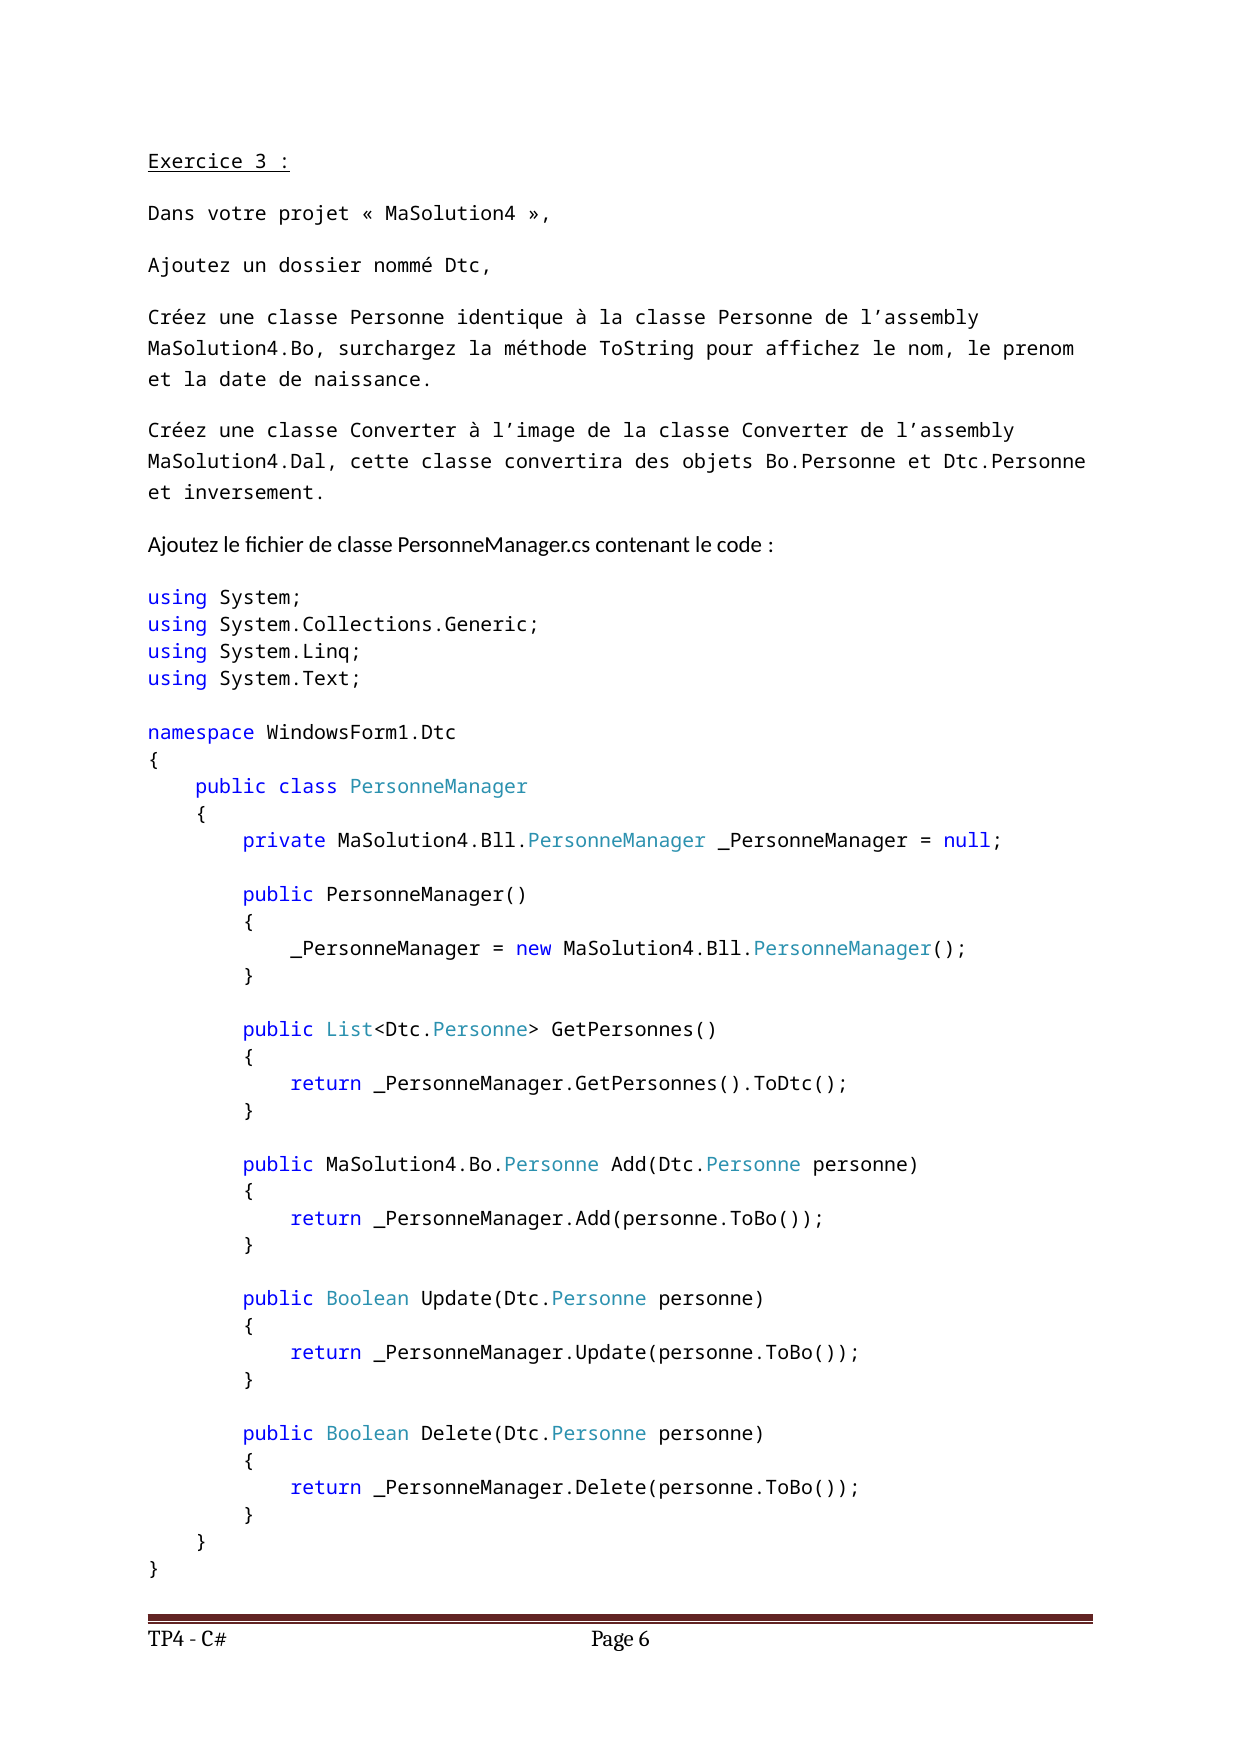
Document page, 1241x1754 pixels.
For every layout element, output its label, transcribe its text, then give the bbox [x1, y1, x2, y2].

text { [148, 907, 1093, 934]
text } [148, 1527, 1093, 1554]
text { [148, 1042, 1093, 1069]
text using System.Linq; [148, 637, 1093, 664]
text using System.Text; [148, 664, 1093, 691]
text Créez une classe Personne identique à la classe Personne de l’assembly MaSolution4.Bo, surchargez la méthode ToString pour affichez le nom, le prenom et la date de naissance. [148, 303, 1093, 392]
text public List<Dtc.Personne> GetPersonnes() [148, 1015, 1093, 1042]
text public Boolean Update(Dtc.Personne personne) [148, 1285, 1093, 1312]
text { [148, 745, 1093, 772]
text } [148, 1554, 1093, 1581]
text return _PersonneManager.Delete(personne.ToBo()); [148, 1473, 1093, 1501]
text } [148, 1501, 1093, 1527]
text _PersonneManager = new MaSolution4.Bll.PersonneManager(); [148, 934, 1093, 961]
text { [148, 1447, 1093, 1473]
text return _PersonneManager.Update(personne.ToBo()); [148, 1339, 1093, 1366]
text private MaSolution4.Bll.PersonneManager _PersonneManager = null; [148, 826, 1093, 853]
text Dans votre projet « MaSolution4 », [148, 199, 1093, 226]
text Ajoutez le fichier de classe PersonneManager.cs contenant le code : [148, 530, 1093, 558]
text Créez une classe Converter à l’image de la classe Converter de l’assembly MaSolution4.Dal, cette classe convertira des objets Bo.Personne et Dtc.Personne et inversement. [148, 417, 1093, 505]
text namespace WindowsForm1.Dtc [148, 718, 1093, 745]
text { [148, 1177, 1093, 1204]
text using System; [148, 583, 1093, 610]
text { [148, 1312, 1093, 1339]
text public MaSolution4.Bo.Personne Add(Dtc.Personne personne) [148, 1150, 1093, 1177]
text Ajoutez un dossier nommé Dtc, [148, 251, 1093, 278]
text { [148, 799, 1093, 826]
text } [148, 961, 1093, 988]
text public PersonneManager() [148, 880, 1093, 907]
text using System.Collections.Generic; [148, 610, 1093, 637]
text return _PersonneManager.Add(personne.ToBo()); [148, 1204, 1093, 1231]
text public class PersonneManager [148, 772, 1093, 799]
text } [148, 1366, 1093, 1393]
text } [148, 1096, 1093, 1123]
text Exercice 3 : [148, 148, 1093, 174]
text public Boolean Delete(Dtc.Personne personne) [148, 1419, 1093, 1447]
text return _PersonneManager.GetPersonnes().ToDtc(); [148, 1069, 1093, 1096]
text } [148, 1231, 1093, 1258]
